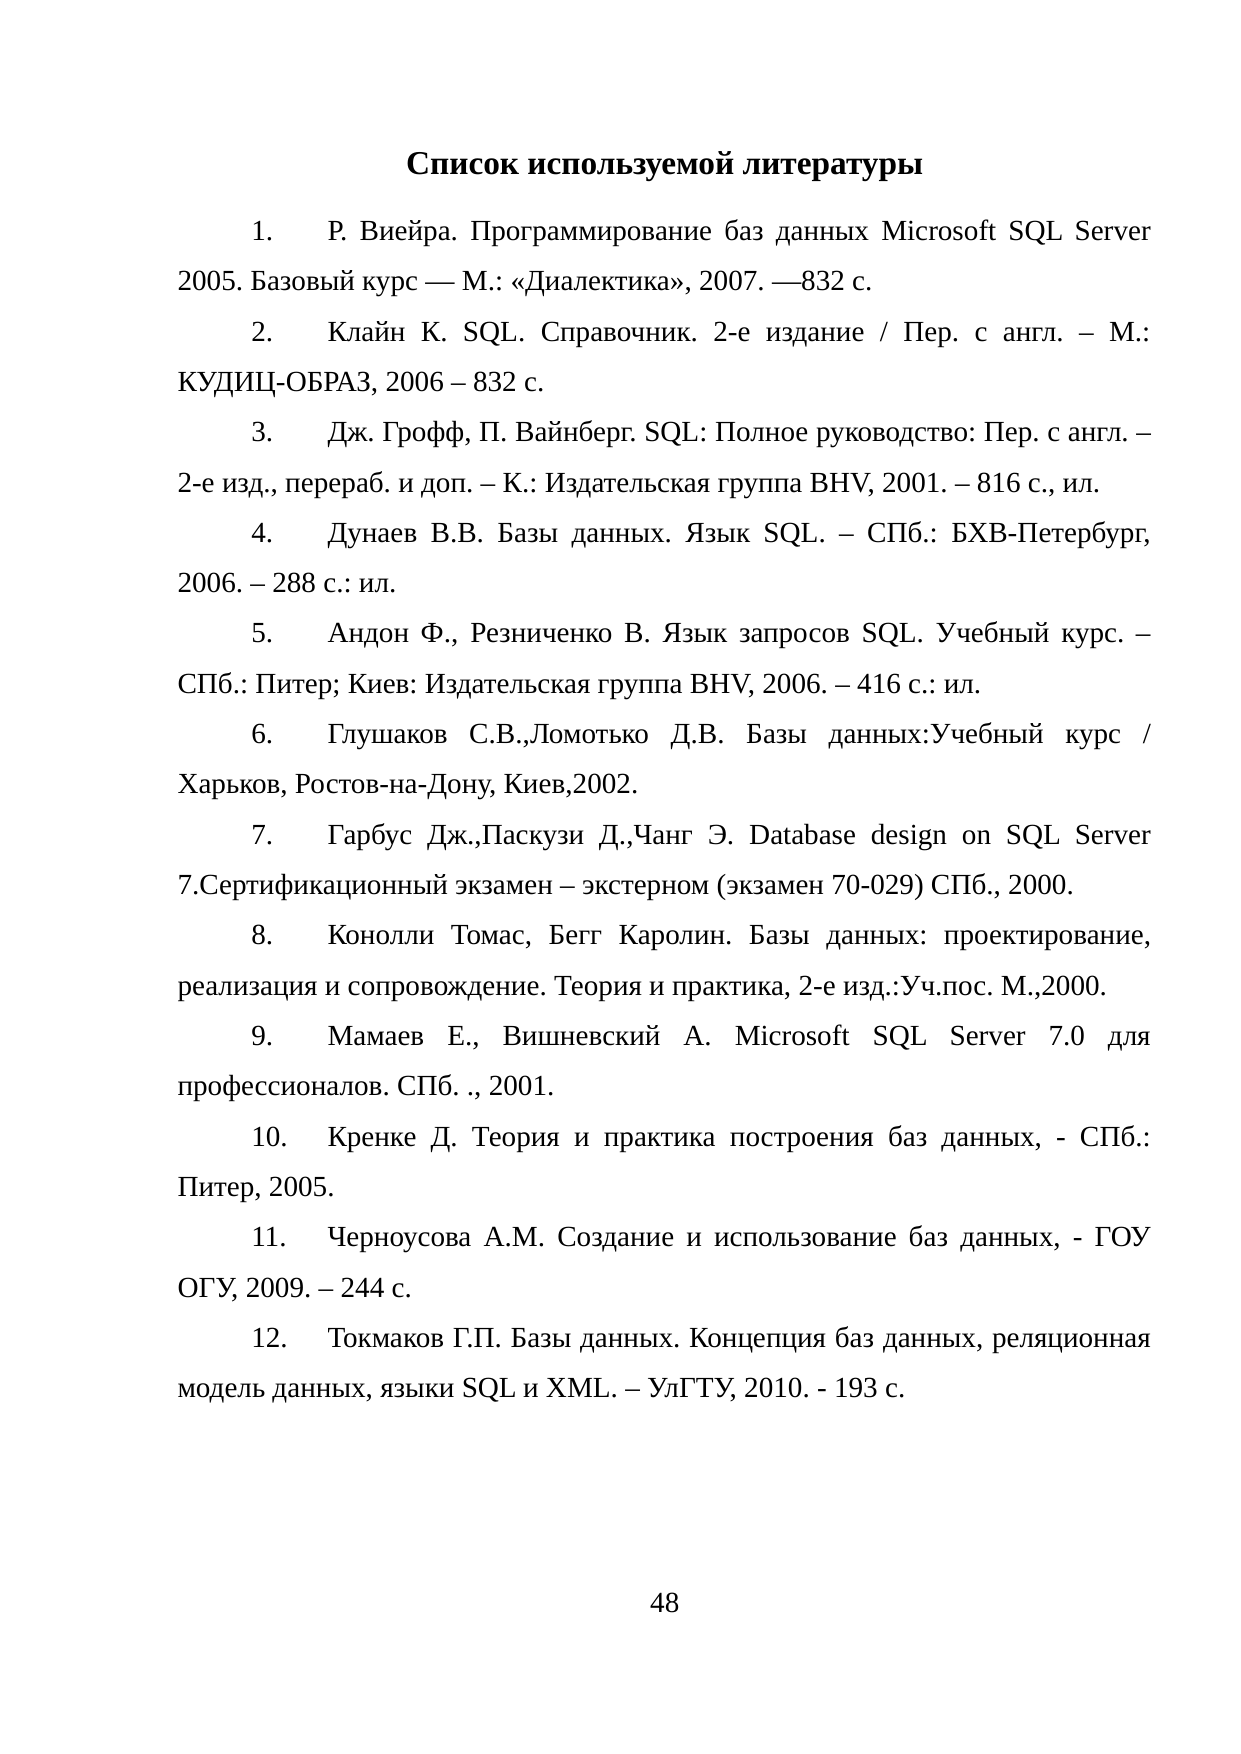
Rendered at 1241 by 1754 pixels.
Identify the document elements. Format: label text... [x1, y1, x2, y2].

list Р. Виейра. Программирование баз данных Microsoft SQL Server 2005. Базовый курс — М.: «Диалектика», 2007. —832 c. [177, 213, 1152, 297]
list Гарбус Дж.,Паскузи Д.,Чанг Э. Database design on SQL Server 7.Сертификационный экзамен – экстерном (экзамен 70-029) СПб., 2000. [177, 817, 1152, 901]
list Дж. Грофф, П. Вайнберг. SQL: Полное руководство: Пер. с англ. – 2-е изд., перераб. и доп. – К.: Издательская группа BHV, 2001. – 816 с., ил. [177, 414, 1152, 498]
list Глушаков С.В.,Ломотько Д.В. Базы данных:Учебный курс / Харьков, Ростов-на-Дону, Киев,2002. [177, 716, 1152, 800]
subtitle Список используемой литературы [177, 143, 1152, 181]
list Конолли Томас, Бегг Каролин. Базы данных: проектирование, реализация и сопровождение. Теория и практика, 2-е изд.:Уч.пос. М.,2000. [177, 917, 1152, 1001]
list Токмаков Г.П. Базы данных. Концепция баз данных, реляционная модель данных, языки SQL и XML. – УлГТУ, 2010. - 193 с. [177, 1320, 1152, 1404]
list Мамаев Е., Вишневский А. Microsoft SQL Server 7.0 для профессионалов. СПб. ., 2001. [177, 1018, 1152, 1102]
list Клайн К. SQL. Справочник. 2-е издание / Пер. с англ. – М.: КУДИЦ-ОБРАЗ, 2006 – 832 с. [177, 314, 1152, 398]
list Андон Ф., Резниченко В. Язык запросов SQL. Учебный курс. – СПб.: Питер; Киев: Издательская группа BHV, 2006. – 416 c.: ил. [177, 616, 1152, 699]
list Кренке Д. Теория и практика построения баз данных, - СПб.: Питер, 2005. [177, 1119, 1152, 1203]
list Дунаев В.В. Базы данных. Язык SQL. – СПб.: БХВ-Петербург, 2006. – 288 с.: ил. [177, 515, 1152, 599]
list Черноусова А.М. Создание и использование баз данных, - ГОУ ОГУ, 2009. – 244 с. [177, 1219, 1152, 1303]
